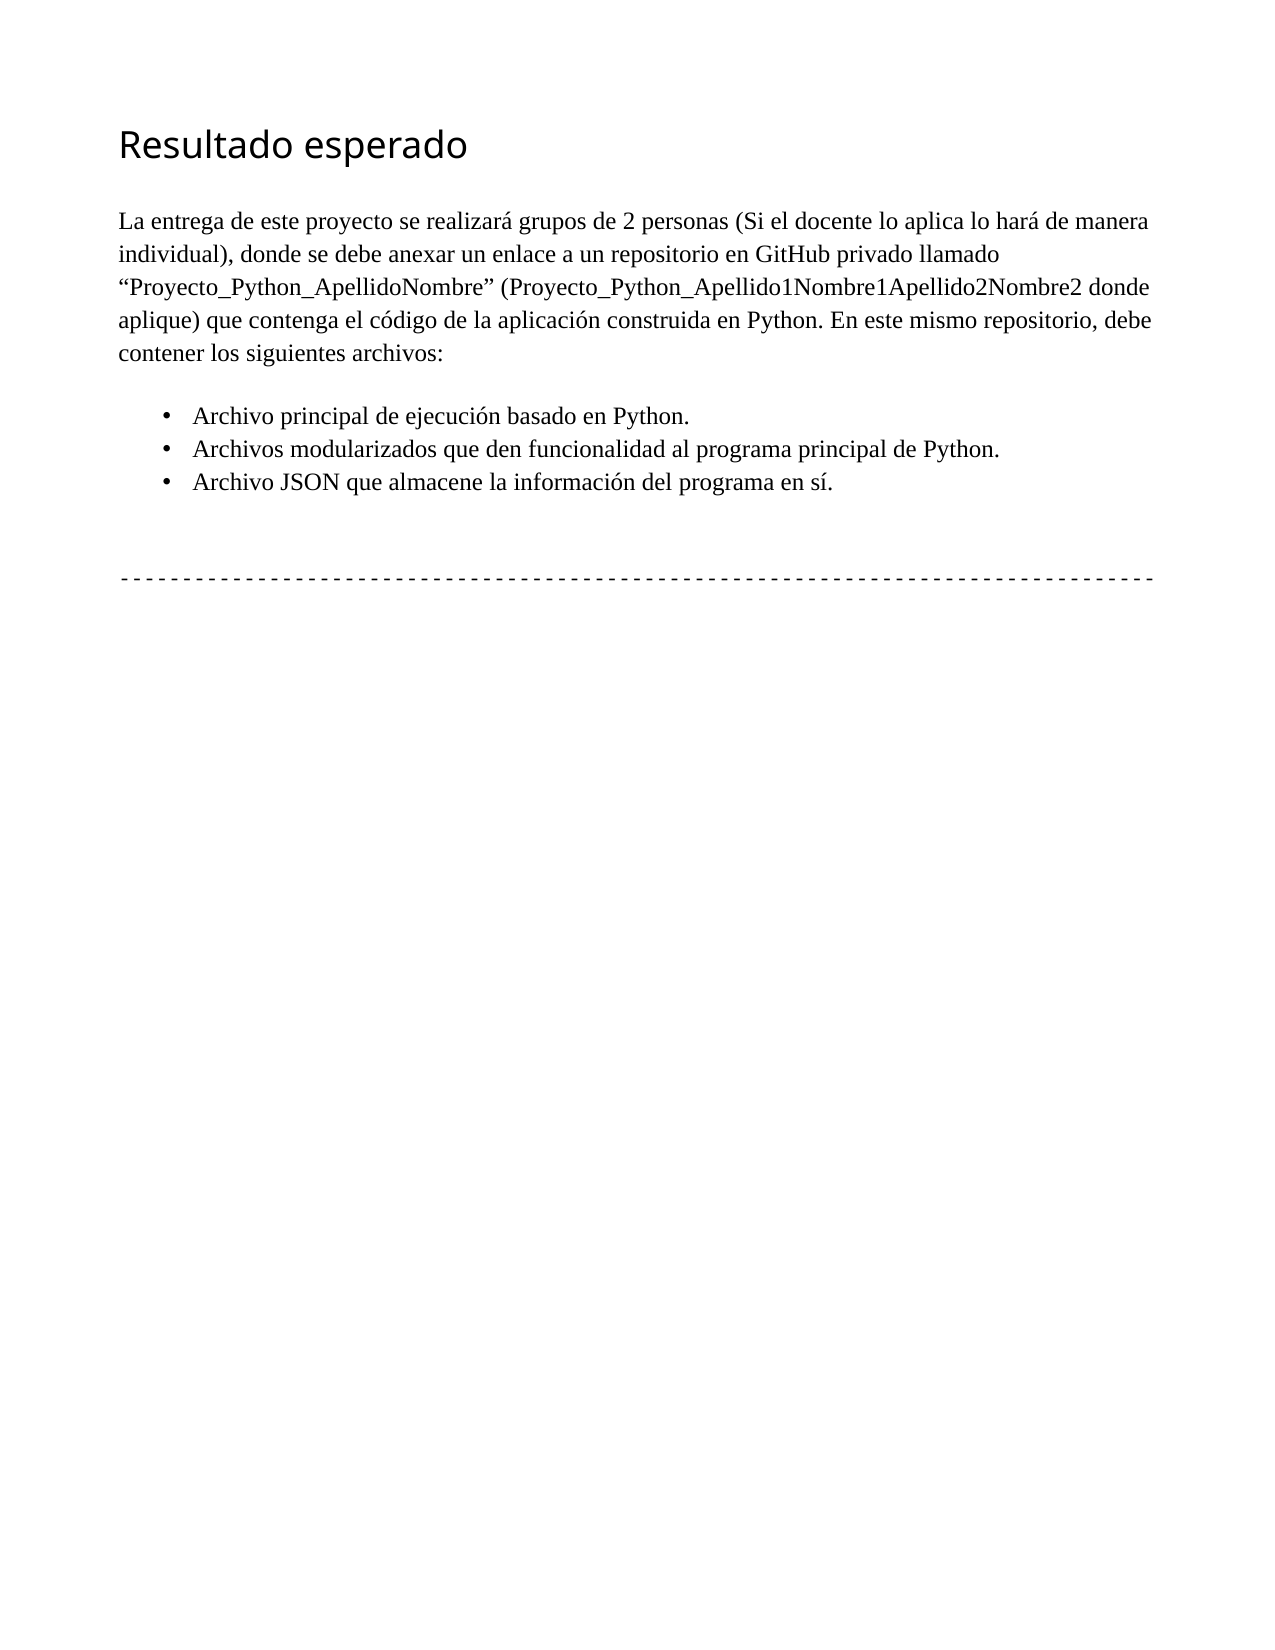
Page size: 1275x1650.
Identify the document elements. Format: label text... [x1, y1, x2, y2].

list Archivo JSON que almacene la información del programa en sí. [162, 467, 1157, 496]
text Resultado esperado [118, 118, 1157, 169]
list Archivos modularizados que den funcionalidad al programa principal de Python. [162, 434, 1157, 463]
text ----------------------------------------------------------------------------------- [118, 568, 1157, 591]
text La entrega de este proyecto se realizará grupos de 2 personas (Si el docente lo aplica lo hará de manera individual), donde se debe anexar un enlace a un repositorio en GitHub privado llamado “Proyecto_Python_ApellidoNombre” (Proyecto_Python_Apellido1Nombre1Apellido2Nombre2 donde aplique) que contenga el código de la aplicación construida en Python. En este mismo repositorio, debe contener los siguientes archivos: [118, 206, 1157, 367]
list Archivo principal de ejecución basado en Python. [162, 401, 1157, 429]
